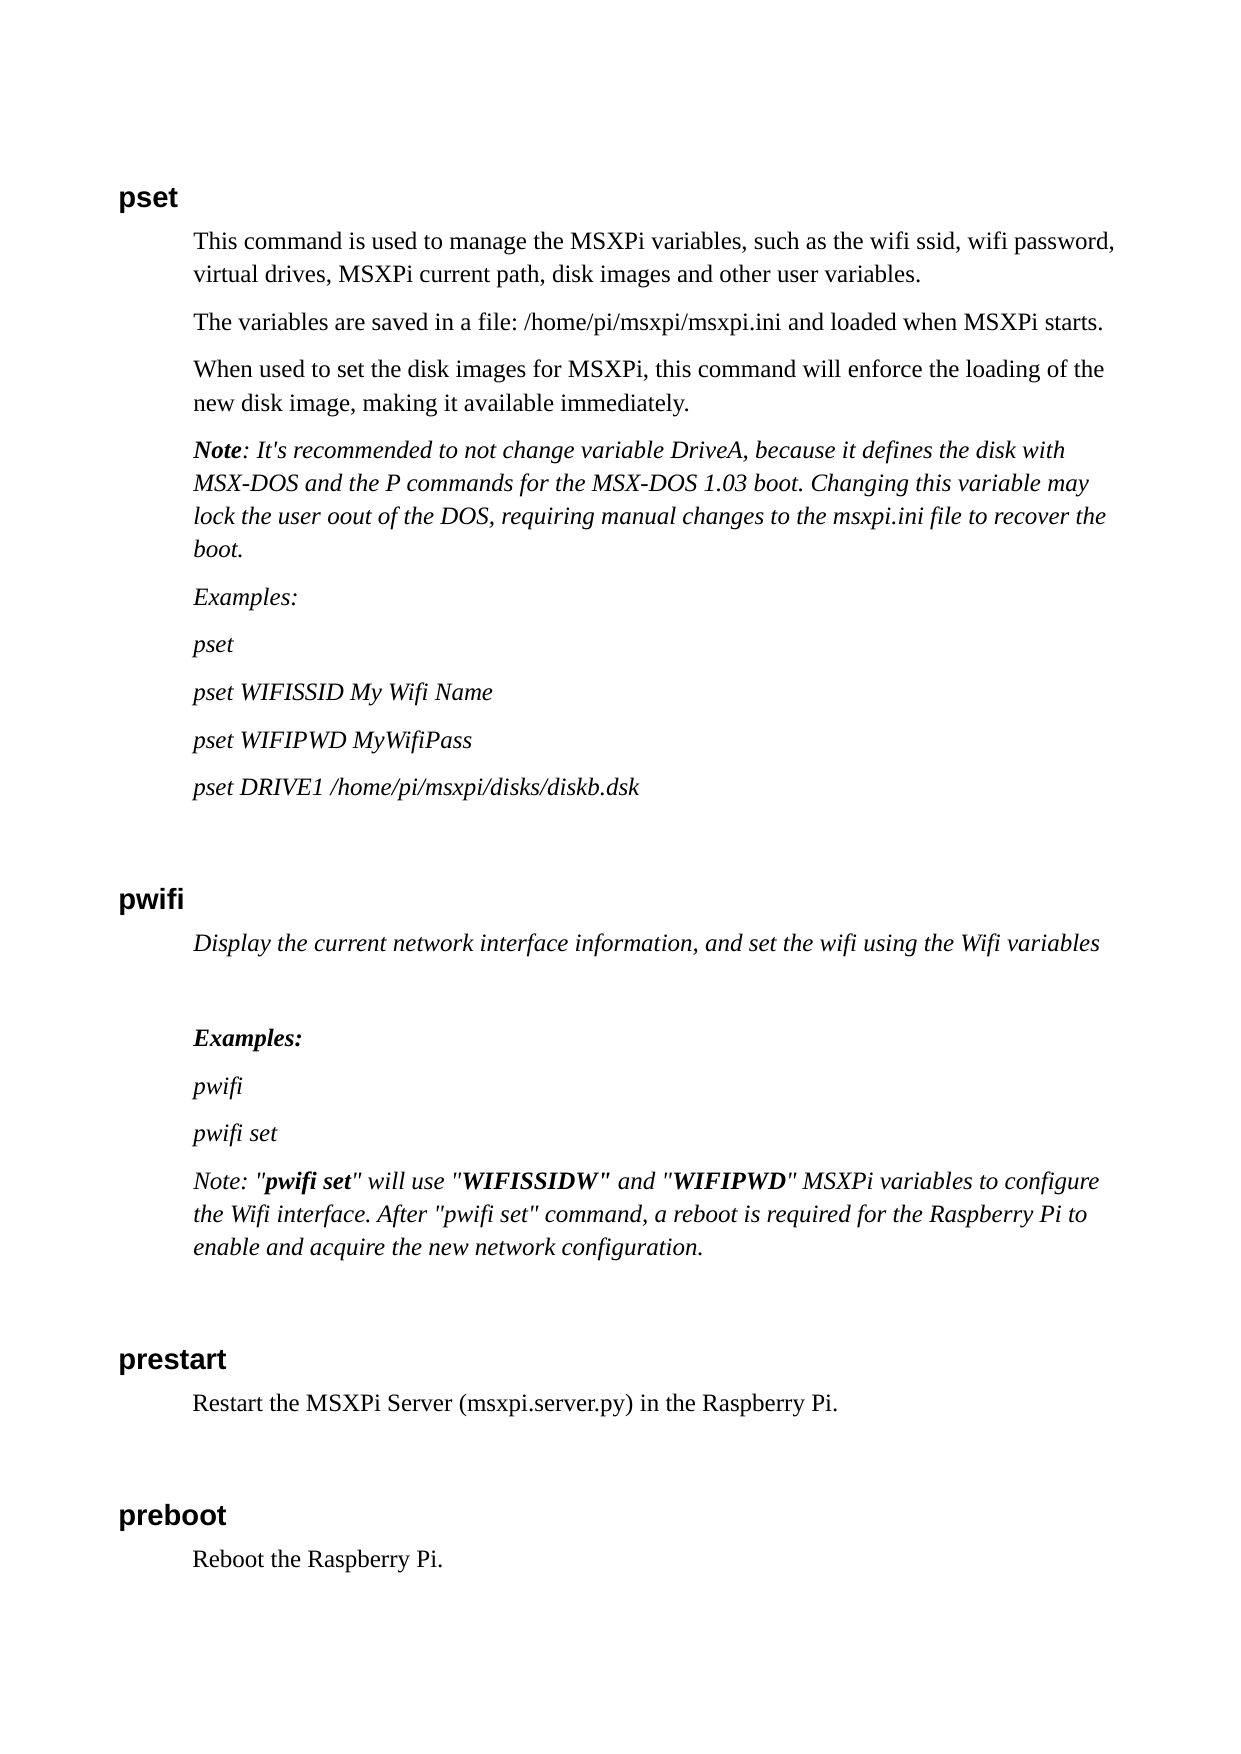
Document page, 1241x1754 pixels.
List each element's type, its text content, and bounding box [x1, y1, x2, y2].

list pset WIFISSID My Wifi Name [156, 677, 1122, 706]
list pwifi set [156, 1118, 1122, 1147]
list pwifi [156, 1071, 1122, 1100]
list When used to set the disk images for MSXPi, this command will enforce the loading of the new disk image, making it available immediately. [156, 354, 1122, 416]
list Note: "pwifi set" will use "WIFISSIDW" and "WIFIPWD" MSXPi variables to configure the Wifi interface. After "pwifi set" command, a reboot is required for the Raspberry Pi to enable and acquire the new network configuration. [156, 1166, 1122, 1261]
subtitle preboot [118, 1498, 1122, 1531]
list Note: It's recommended to not change variable DriveA, because it defines the disk with MSX-DOS and the P commands for the MSX-DOS 1.03 boot. Changing this variable may lock the user oout of the DOS, requiring manual changes to the msxpi.ini file to recover the boot. [156, 435, 1122, 563]
list The variables are saved in a file: /home/pi/msxpi/msxpi.ini and loaded when MSXPi starts. [156, 307, 1122, 336]
list Examples: [156, 582, 1122, 611]
list pset DRIVE1 /home/pi/msxpi/disks/diskb.dsk [156, 772, 1122, 801]
text Reboot the Raspberry Pi. [118, 1544, 1122, 1573]
text Restart the MSXPi Server (msxpi.server.py) in the Raspberry Pi. [118, 1388, 1122, 1417]
subtitle pwifi [118, 882, 1122, 916]
list Examples: [156, 1023, 1122, 1052]
subtitle pset [118, 180, 1122, 214]
list pset [156, 629, 1122, 658]
list pset WIFIPWD MyWifiPass [156, 725, 1122, 753]
list Display the current network interface information, and set the wifi using the Wifi variables [156, 928, 1122, 957]
subtitle prestart [118, 1342, 1122, 1376]
list This command is used to manage the MSXPi variables, such as the wifi ssid, wifi password, virtual drives, MSXPi current path, disk images and other user variables. [156, 226, 1122, 288]
